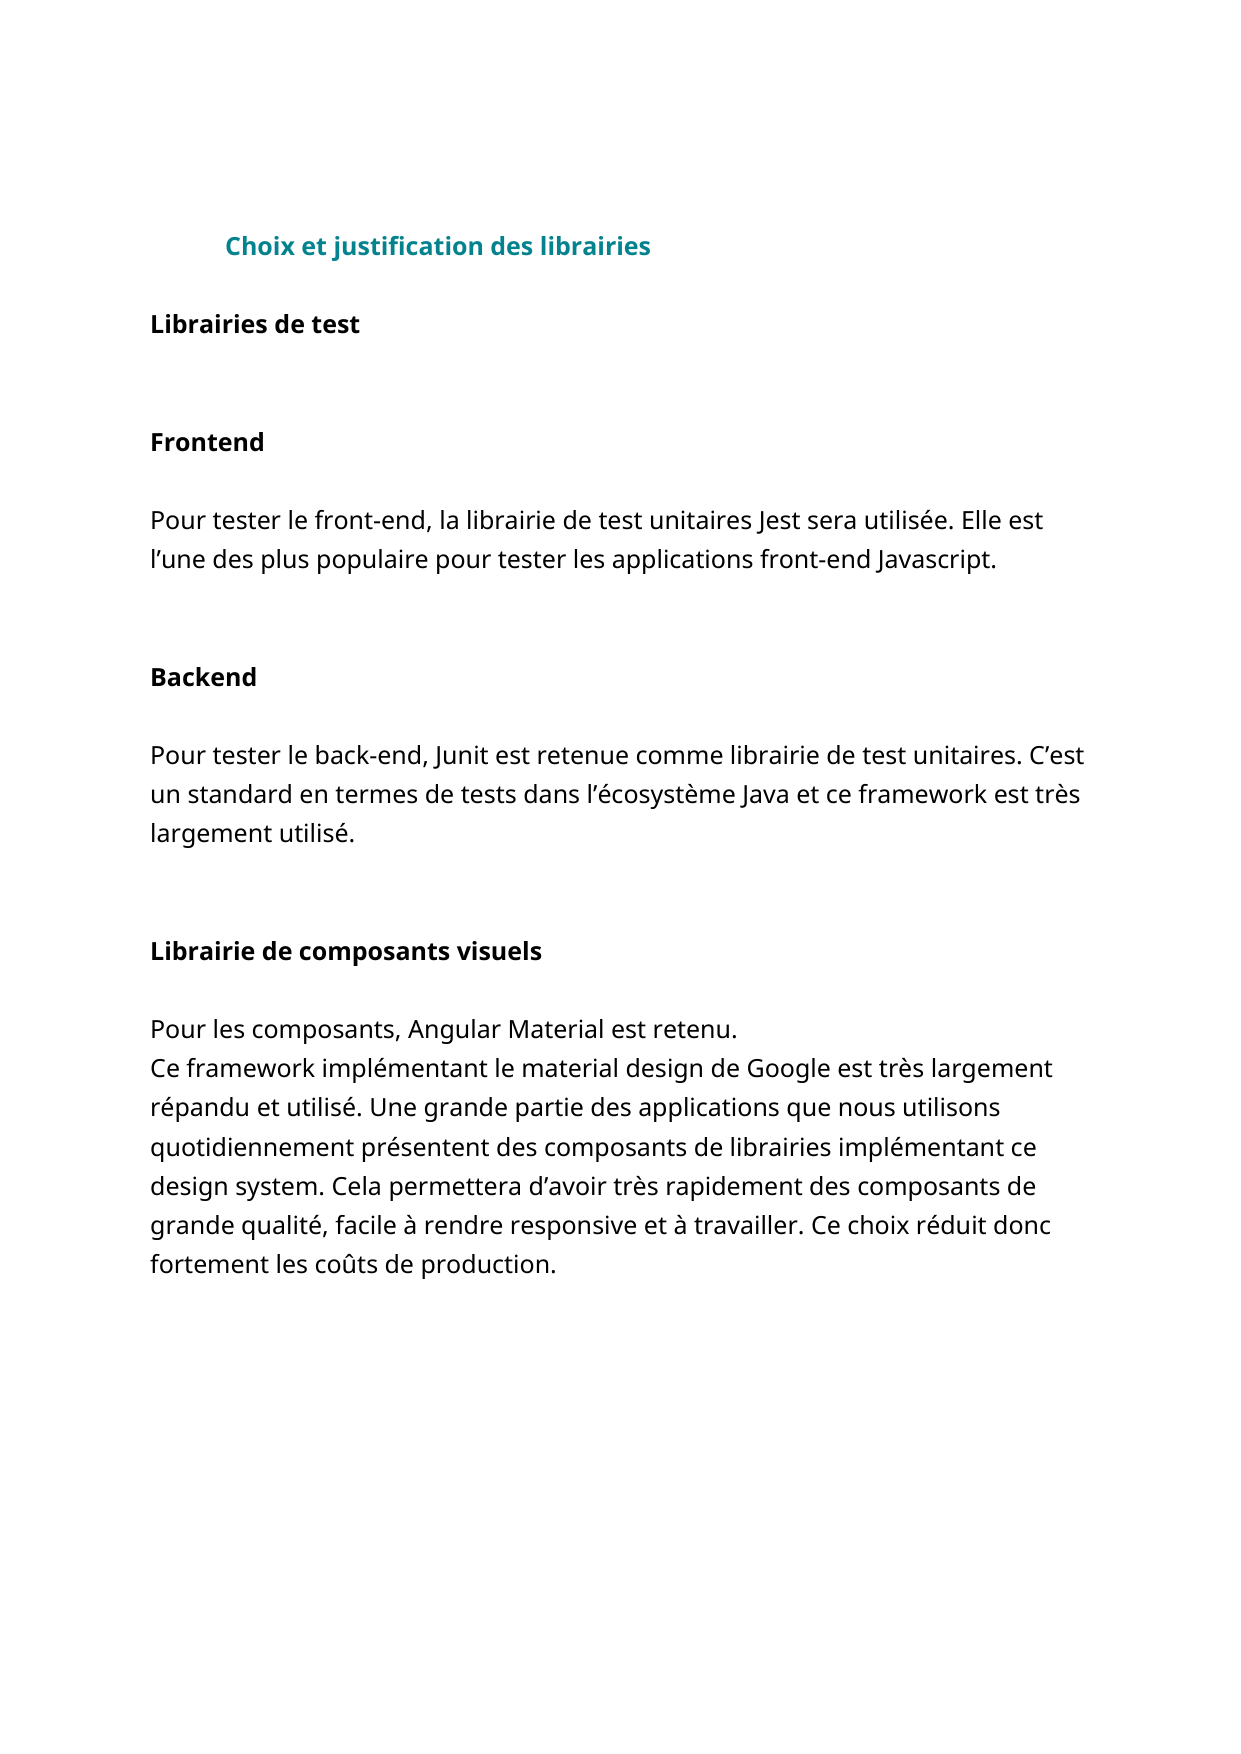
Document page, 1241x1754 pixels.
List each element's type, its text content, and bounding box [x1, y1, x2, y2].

text Librairies de test [150, 307, 1090, 341]
text Pour tester le back-end, Junit est retenue comme librairie de test unitaires. C’est un standard en termes de tests dans l’écosystème Java et ce framework est très largement utilisé. [150, 737, 1090, 850]
text Librairie de composants visuels [150, 933, 1090, 967]
text Frontend [150, 424, 1090, 458]
text Pour tester le front-end, la librairie de test unitaires Jest sera utilisée. Elle est l’une des plus populaire pour tester les applications front-end Javascript. [150, 502, 1090, 576]
text Backend [150, 659, 1090, 693]
list Choix et justification des librairies [225, 228, 1090, 262]
text Pour les composants, Angular Material est retenu. Ce framework implémentant le material design de Google est très largement répandu et utilisé. Une grande partie des applications que nous utilisons quotidiennement présentent des composants de librairies implémentant ce design system. Cela permettera d’avoir très rapidement des composants de grande qualité, facile à rendre responsive et à travailler. Ce choix réduit donc fortement les coûts de production. [150, 1012, 1090, 1281]
